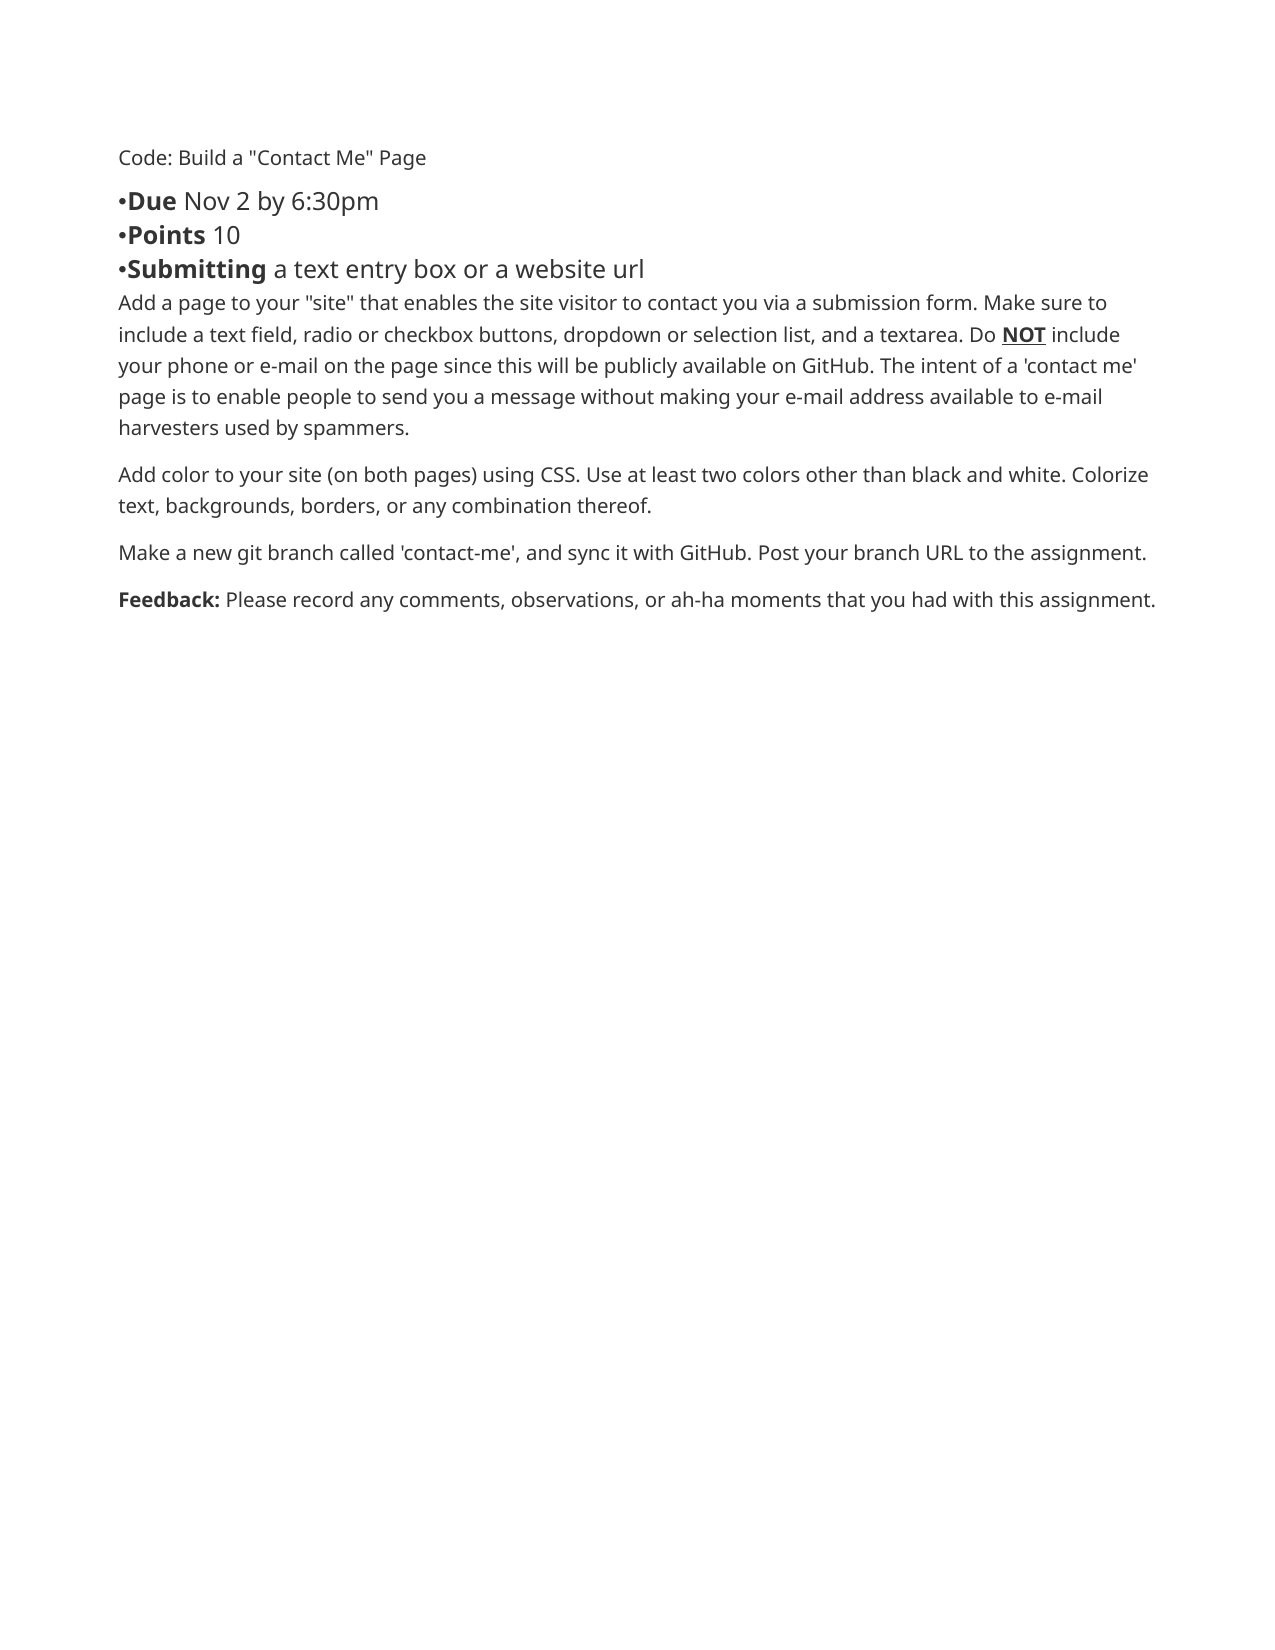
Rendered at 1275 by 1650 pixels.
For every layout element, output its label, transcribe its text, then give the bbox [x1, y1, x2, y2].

text Add color to your site (on both pages) using CSS. Use at least two colors other than black and white. Colorize text, backgrounds, borders, or any combination thereof. [118, 457, 1157, 520]
list Submitting a text entry box or a website url [118, 251, 1157, 286]
list Points 10 [118, 217, 1157, 251]
text Add a page to your "site" that enables the site visitor to contact you via a submission form. Make sure to include a text field, radio or checkbox buttons, dropdown or selection list, and a textarea. Do NOT include your phone or e-mail on the page since this will be publicly available on GitHub. The intent of a 'contact me' page is to enable people to send you a message without making your e-mail address available to e-mail harvesters used by spammers. [118, 286, 1157, 442]
list Due Nov 2 by 6:30pm [118, 183, 1157, 217]
text Feedback: Please record any comments, observations, or ah-ha moments that you had with this assignment. [118, 582, 1157, 614]
text Make a new git branch called 'contact-me', and sync it with GitHub. Post your branch URL to the assignment. [118, 536, 1157, 567]
subtitle Code: Build a "Contact Me" Page [118, 143, 1157, 171]
